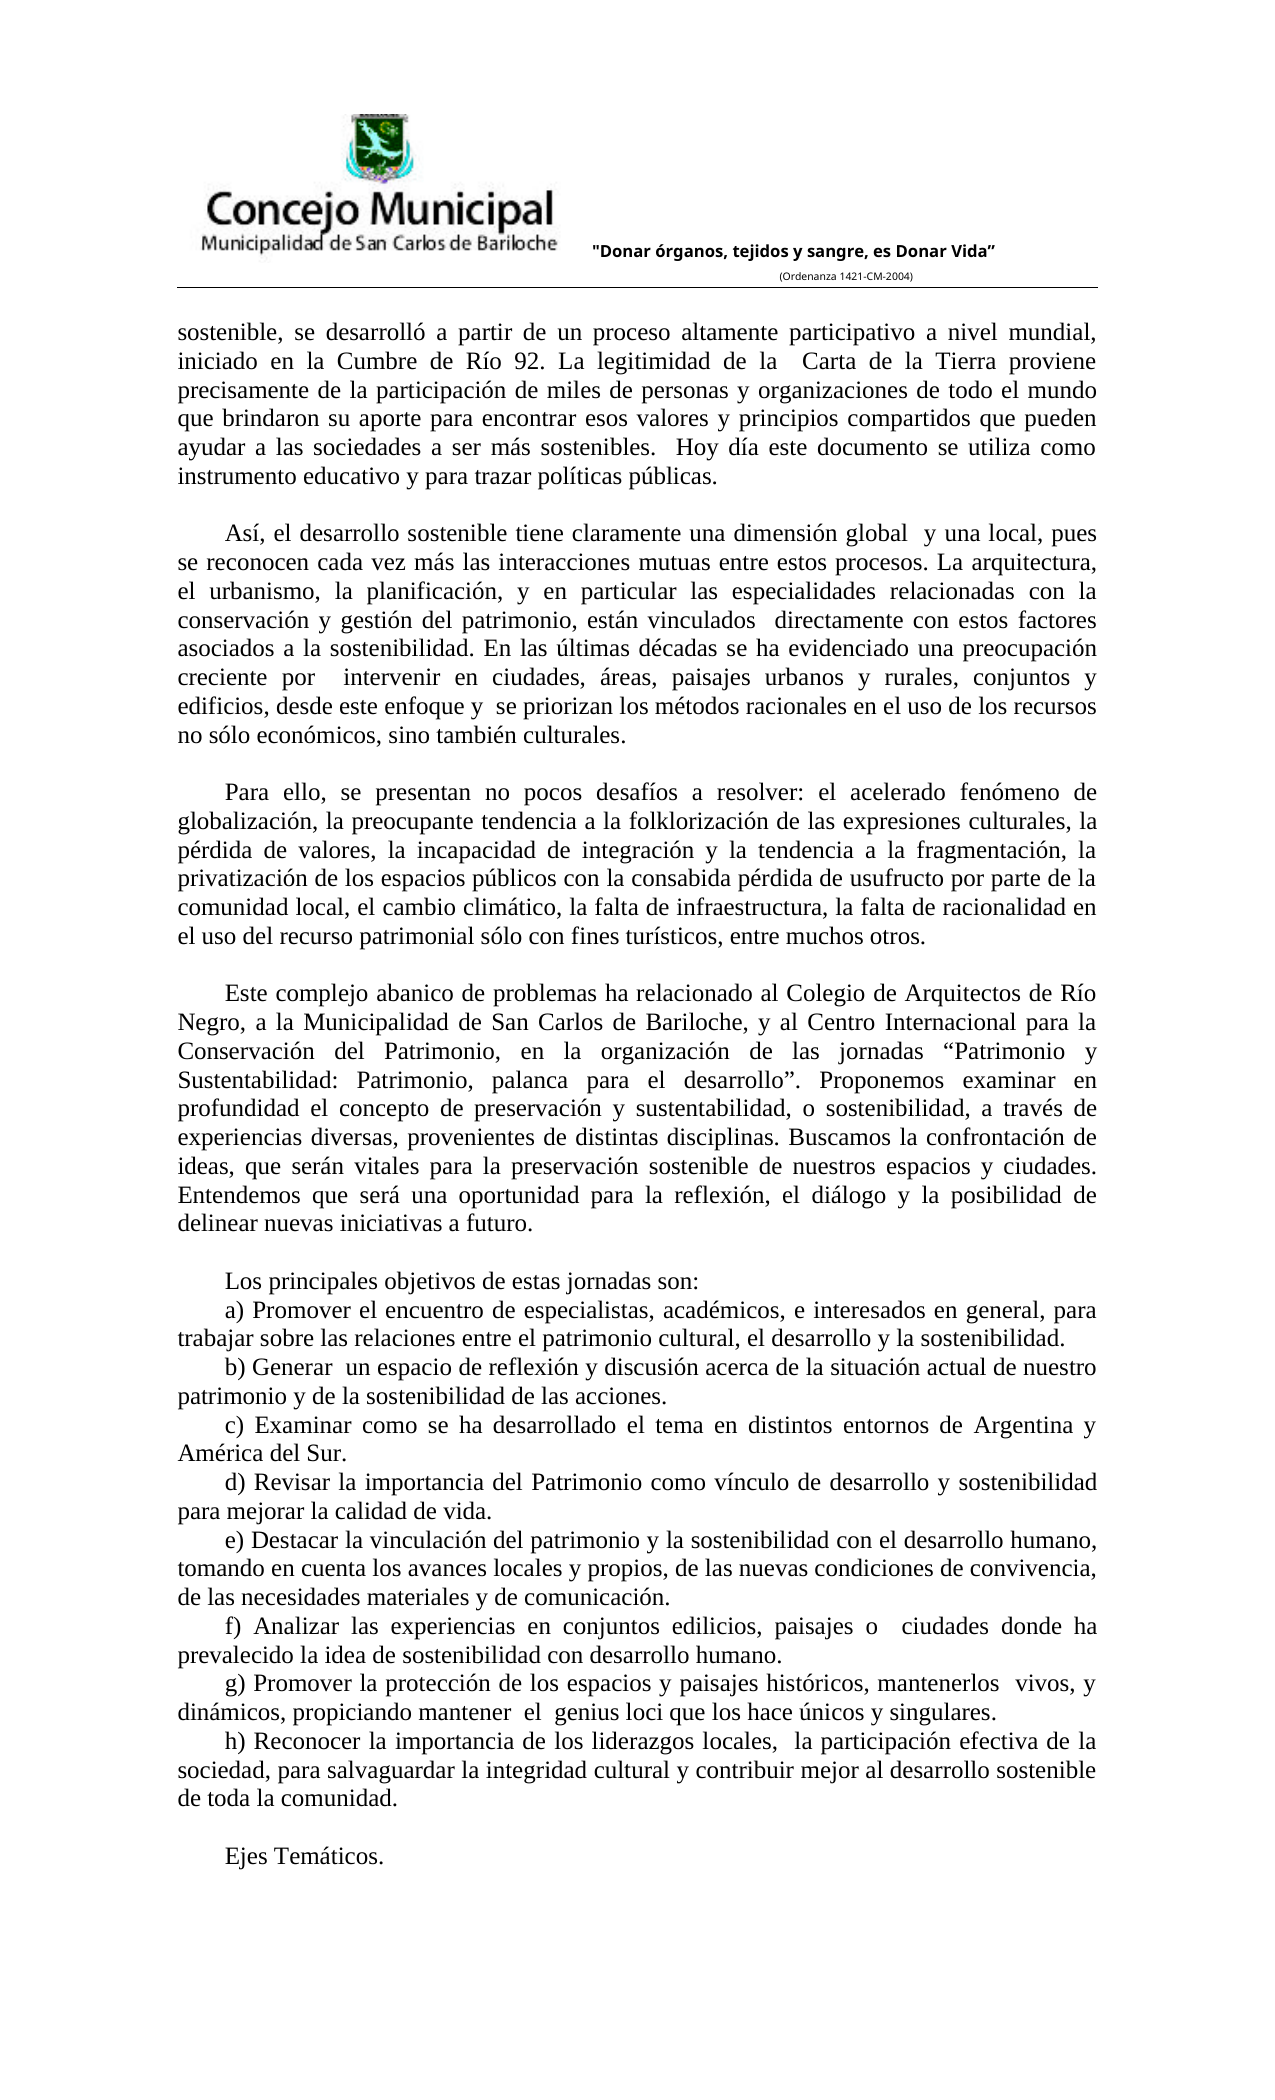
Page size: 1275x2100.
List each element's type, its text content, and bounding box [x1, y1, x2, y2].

text b) Generar un espacio de reflexión y discusión acerca de la situación actual de nuestro patrimonio y de la sostenibilidad de las acciones. [177, 1352, 1098, 1410]
text e) Destacar la vinculación del patrimonio y la sostenibilidad con el desarrollo humano, tomando en cuenta los avances locales y propios, de las nuevas condiciones de convivencia, de las necesidades materiales y de comunicación. [177, 1525, 1098, 1611]
text c) Examinar como se ha desarrollado el tema en distintos entornos de Argentina y América del Sur. [177, 1410, 1098, 1467]
text d) Revisar la importancia del Patrimonio como vínculo de desarrollo y sostenibilidad para mejorar la calidad de vida. [177, 1467, 1098, 1525]
text Así, el desarrollo sostenible tiene claramente una dimensión global y una local, pues se reconocen cada vez más las interacciones mutuas entre estos procesos. La arquitectura, el urbanismo, la planificación, y en particular las especialidades relacionadas con la conservación y gestión del patrimonio, están vinculados directamente con estos factores asociados a la sostenibilidad. En las últimas décadas se ha evidenciado una preocupación creciente por intervenir en ciudades, áreas, paisajes urbanos y rurales, conjuntos y edificios, desde este enfoque y se priorizan los métodos racionales en el uso de los recursos no sólo económicos, sino también culturales. [177, 518, 1098, 748]
text f) Analizar las experiencias en conjuntos edilicios, paisajes o ciudades donde ha prevalecido la idea de sostenibilidad con desarrollo humano. [177, 1611, 1098, 1668]
text a) Promover el encuentro de especialistas, académicos, e interesados en general, para trabajar sobre las relaciones entre el patrimonio cultural, el desarrollo y la sostenibilidad. [177, 1295, 1098, 1352]
text Los principales objetivos de estas jornadas son: [177, 1266, 1098, 1295]
text Ejes Temáticos. [177, 1841, 1098, 1870]
text Este complejo abanico de problemas ha relacionado al Colegio de Arquitectos de Río Negro, a la Municipalidad de San Carlos de Bariloche, y al Centro Internacional para la Conservación del Patrimonio, en la organización de las jornadas “Patrimonio y Sustentabilidad: Patrimonio, palanca para el desarrollo”. Proponemos examinar en profundidad el concepto de preservación y sustentabilidad, o sostenibilidad, a través de experiencias diversas, provenientes de distintas disciplinas. Buscamos la confrontación de ideas, que serán vitales para la preservación sostenible de nuestros espacios y ciudades. Entendemos que será una oportunidad para la reflexión, el diálogo y la posibilidad de delinear nuevas iniciativas a futuro. [177, 978, 1098, 1237]
picture [177, 114, 589, 264]
text Para ello, se presentan no pocos desafíos a resolver: el acelerado fenómeno de globalización, la preocupante tendencia a la folklorización de las expresiones culturales, la pérdida de valores, la incapacidad de integración y la tendencia a la fragmentación, la privatización de los espacios públicos con la consabida pérdida de usufructo por parte de la comunidad local, el cambio climático, la falta de infraestructura, la falta de racionalidad en el uso del recurso patrimonial sólo con fines turísticos, entre muchos otros. [177, 777, 1098, 950]
text h) Reconocer la importancia de los liderazgos locales, la participación efectiva de la sociedad, para salvaguardar la integridad cultural y contribuir mejor al desarrollo sostenible de toda la comunidad. [177, 1726, 1098, 1812]
text sostenible, se desarrolló a partir de un proceso altamente participativo a nivel mundial, iniciado en la Cumbre de Río 92. La legitimidad de la Carta de la Tierra proviene precisamente de la participación de miles de personas y organizaciones de todo el mundo que brindaron su aporte para encontrar esos valores y principios compartidos que pueden ayudar a las sociedades a ser más sostenibles. Hoy día este documento se utiliza como instrumento educativo y para trazar políticas públicas. [177, 317, 1098, 490]
text g) Promover la protección de los espacios y paisajes históricos, mantenerlos vivos, y dinámicos, propiciando mantener el genius loci que los hace únicos y singulares. [177, 1668, 1098, 1726]
